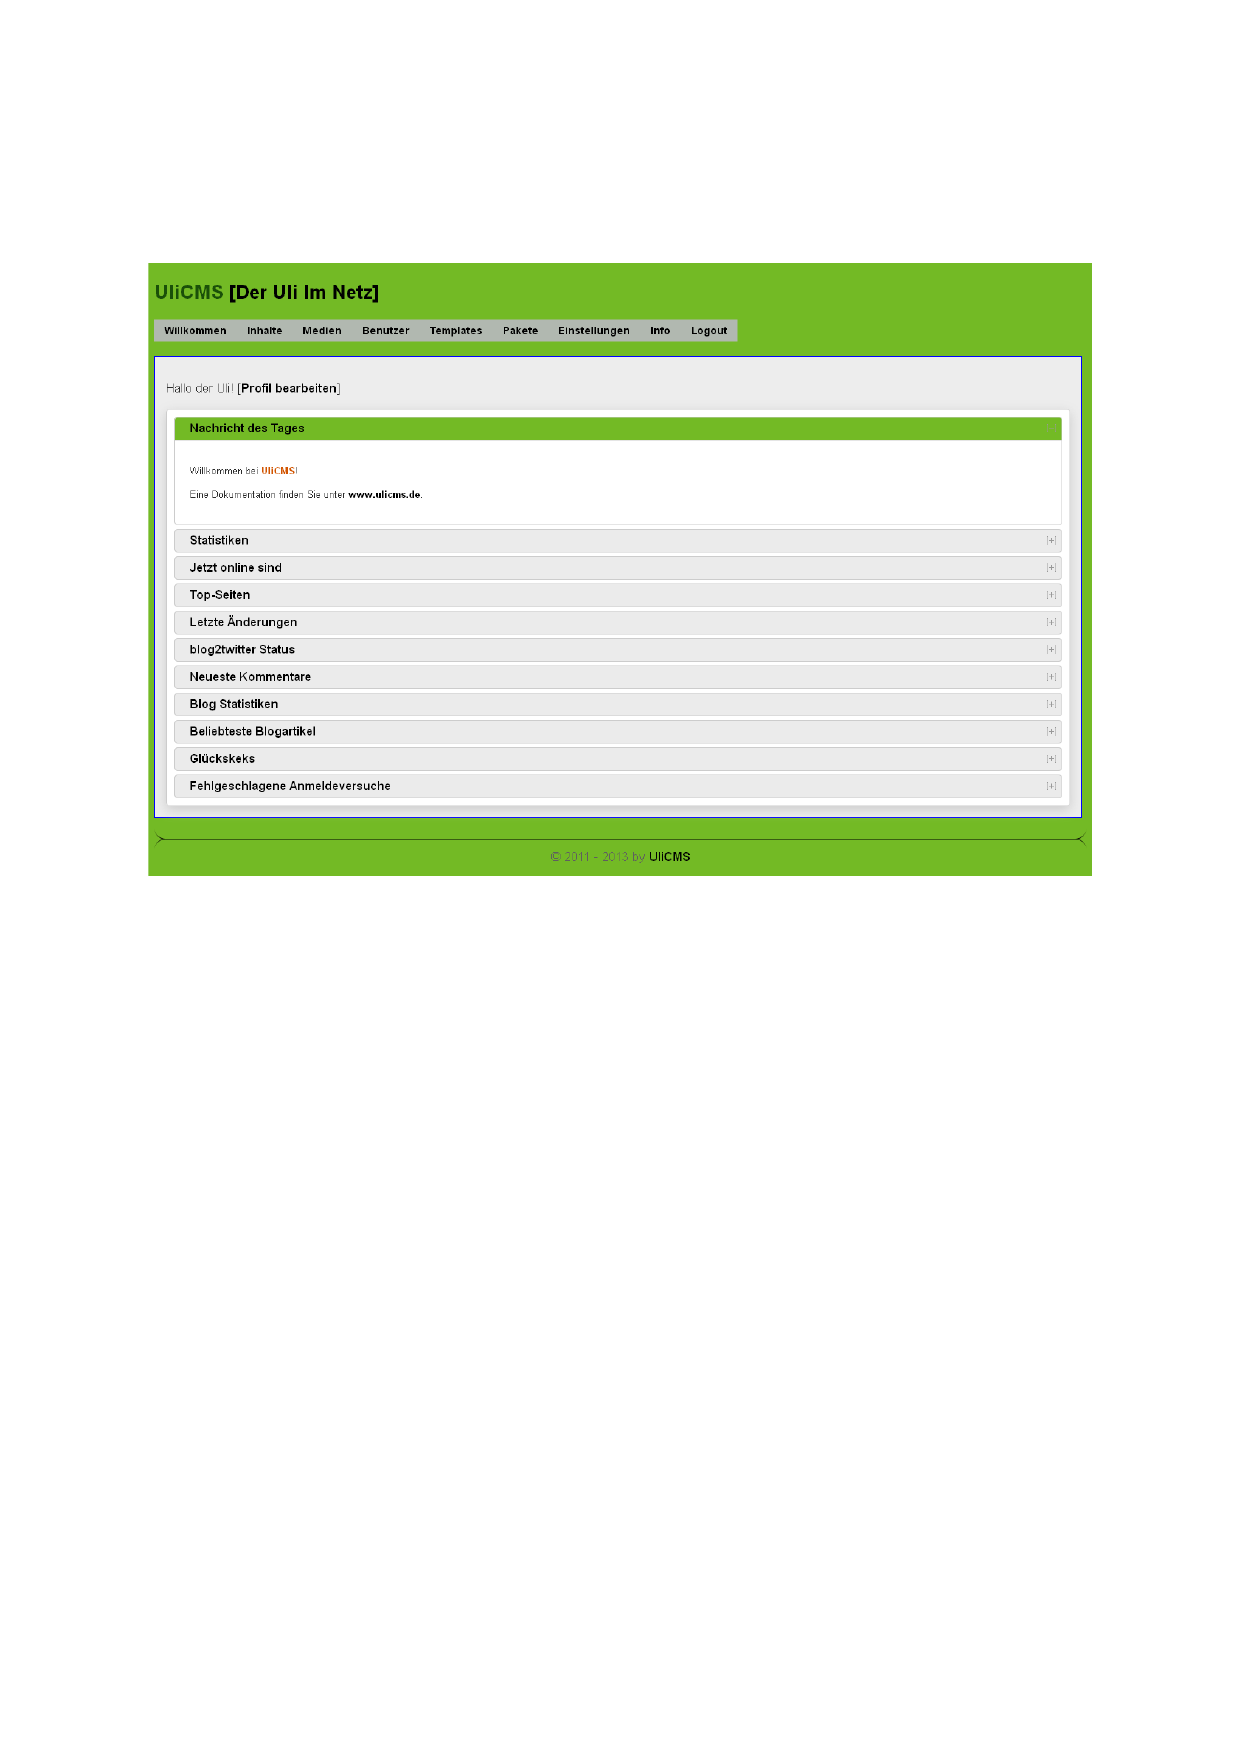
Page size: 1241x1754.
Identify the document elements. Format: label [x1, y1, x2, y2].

picture [148, 263, 1092, 876]
